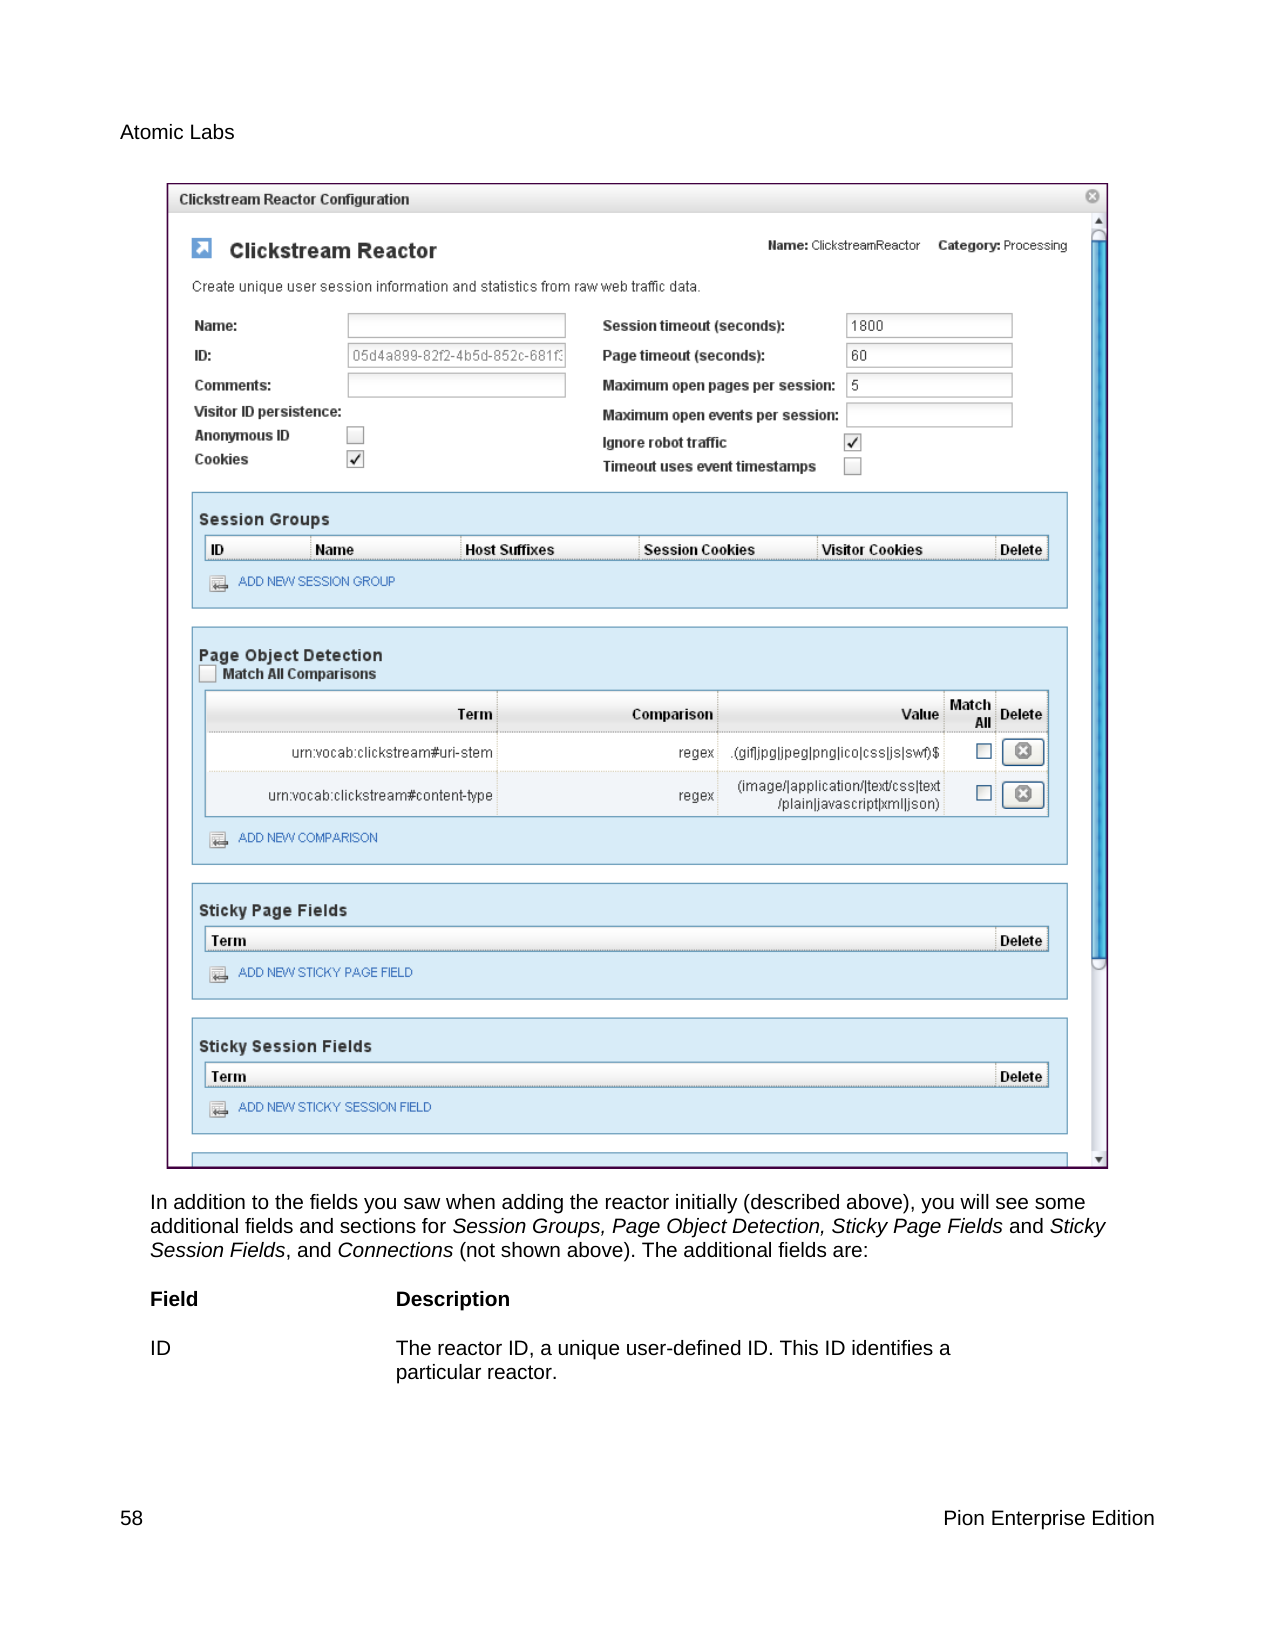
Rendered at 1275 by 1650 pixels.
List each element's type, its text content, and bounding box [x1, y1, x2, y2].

picture [166, 183, 1109, 1169]
text In addition to the fields you saw when adding the reactor initially (described above), you will see some additional fields and sections for Session Groups, Page Object Detection, Sticky Page Fields and Sticky Session Fields, and Connections (not shown above). The additional fields are: [150, 1190, 1155, 1262]
table_header Field [109, 1275, 354, 1323]
table_cell ID [109, 1324, 354, 1396]
table_cell The reactor ID, a unique user-defined ID. This ID identifies a particular reactor. [354, 1324, 1031, 1396]
table_header Description [354, 1275, 1031, 1323]
